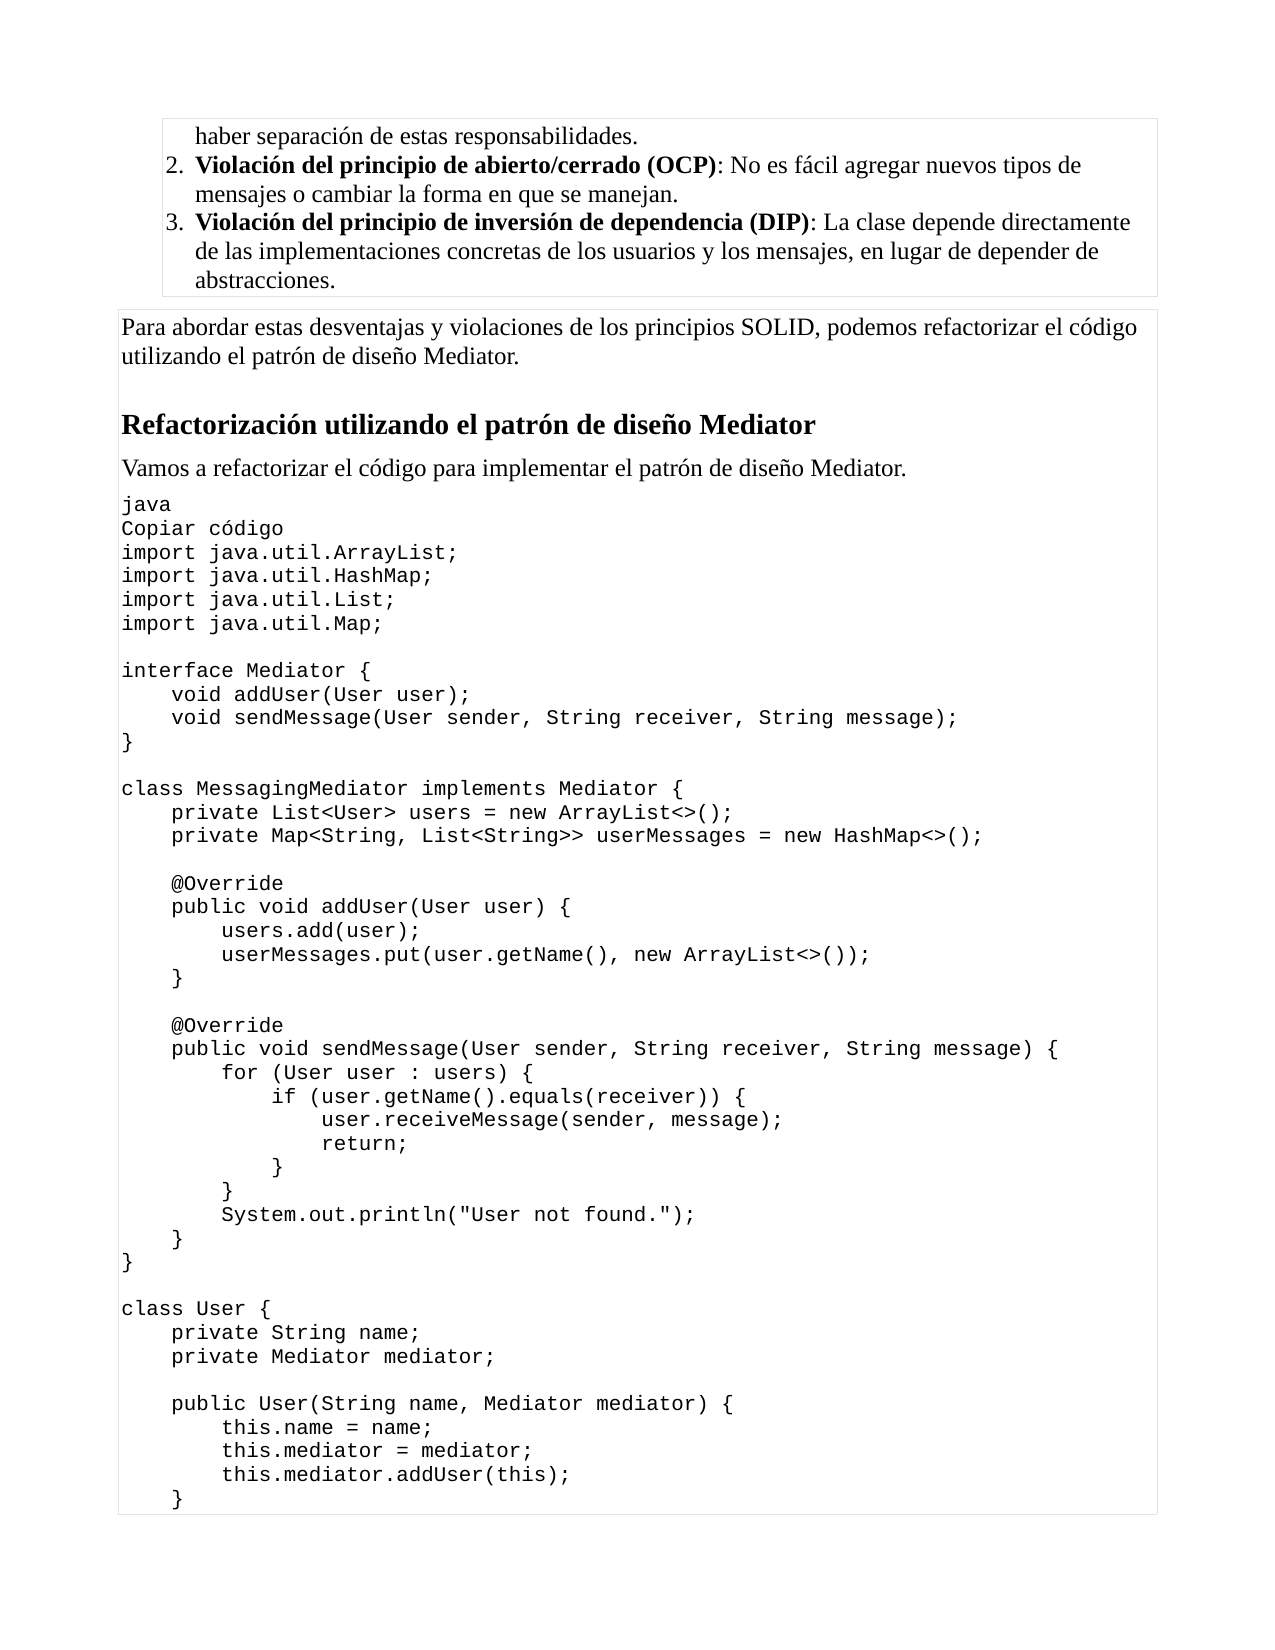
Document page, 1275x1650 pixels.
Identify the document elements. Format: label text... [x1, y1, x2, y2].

text Vamos a refactorizar el código para implementar el patrón de diseño Mediator. [119, 450, 1157, 482]
text public void sendMessage(User sender, String receiver, String message) { [119, 1035, 1157, 1059]
text import java.util.ArrayList; [119, 539, 1157, 562]
text for (User user : users) { [119, 1059, 1157, 1083]
subtitle Refactorización utilizando el patrón de diseño Mediator [119, 404, 1157, 441]
text } [119, 1224, 1157, 1248]
text return; [119, 1130, 1157, 1153]
text } [119, 1248, 1157, 1275]
text Para abordar estas desventajas y violaciones de los principios SOLID, podemos refactorizar el código utilizando el patrón de diseño Mediator. [119, 310, 1157, 370]
text private List<User> users = new ArrayList<>(); [119, 799, 1157, 822]
text } [119, 1153, 1157, 1177]
text System.out.println("User not found."); [119, 1201, 1157, 1224]
text users.add(user); [119, 917, 1157, 941]
text user.receiveMessage(sender, message); [119, 1106, 1157, 1130]
text private String name; [119, 1319, 1157, 1343]
list Violación del principio de abierto/cerrado (OCP): No es fácil agregar nuevos tipos de mensajes o cambiar la forma en que se manejan. [163, 147, 1157, 204]
text java [119, 491, 1157, 515]
text this.name = name; [119, 1414, 1157, 1437]
text } [119, 1484, 1157, 1514]
text this.mediator = mediator; [119, 1437, 1157, 1461]
text private Mediator mediator; [119, 1343, 1157, 1369]
text interface Mediator { [119, 657, 1157, 681]
list Violación del principio de inversión de dependencia (DIP): La clase depende directamente de las implementaciones concretas de los usuarios y los mensajes, en lugar de depender de abstracciones. [163, 204, 1157, 296]
text public void addUser(User user) { [119, 893, 1157, 917]
text class MessagingMediator implements Mediator { [119, 775, 1157, 799]
text } [119, 964, 1157, 991]
text void addUser(User user); [119, 681, 1157, 704]
text import java.util.List; [119, 586, 1157, 610]
text if (user.getName().equals(receiver)) { [119, 1083, 1157, 1106]
text @Override [119, 870, 1157, 893]
text Copiar código [119, 515, 1157, 539]
text } [119, 1177, 1157, 1201]
text } [119, 728, 1157, 754]
text import java.util.Map; [119, 610, 1157, 636]
text void sendMessage(User sender, String receiver, String message); [119, 704, 1157, 728]
text class User { [119, 1295, 1157, 1319]
text private Map<String, List<String>> userMessages = new HashMap<>(); [119, 822, 1157, 849]
text this.mediator.addUser(this); [119, 1461, 1157, 1484]
text @Override [119, 1012, 1157, 1035]
text userMessages.put(user.getName(), new ArrayList<>()); [119, 941, 1157, 964]
text public User(String name, Mediator mediator) { [119, 1390, 1157, 1414]
list haber separación de estas responsabilidades. [163, 119, 1157, 147]
text import java.util.HashMap; [119, 562, 1157, 586]
